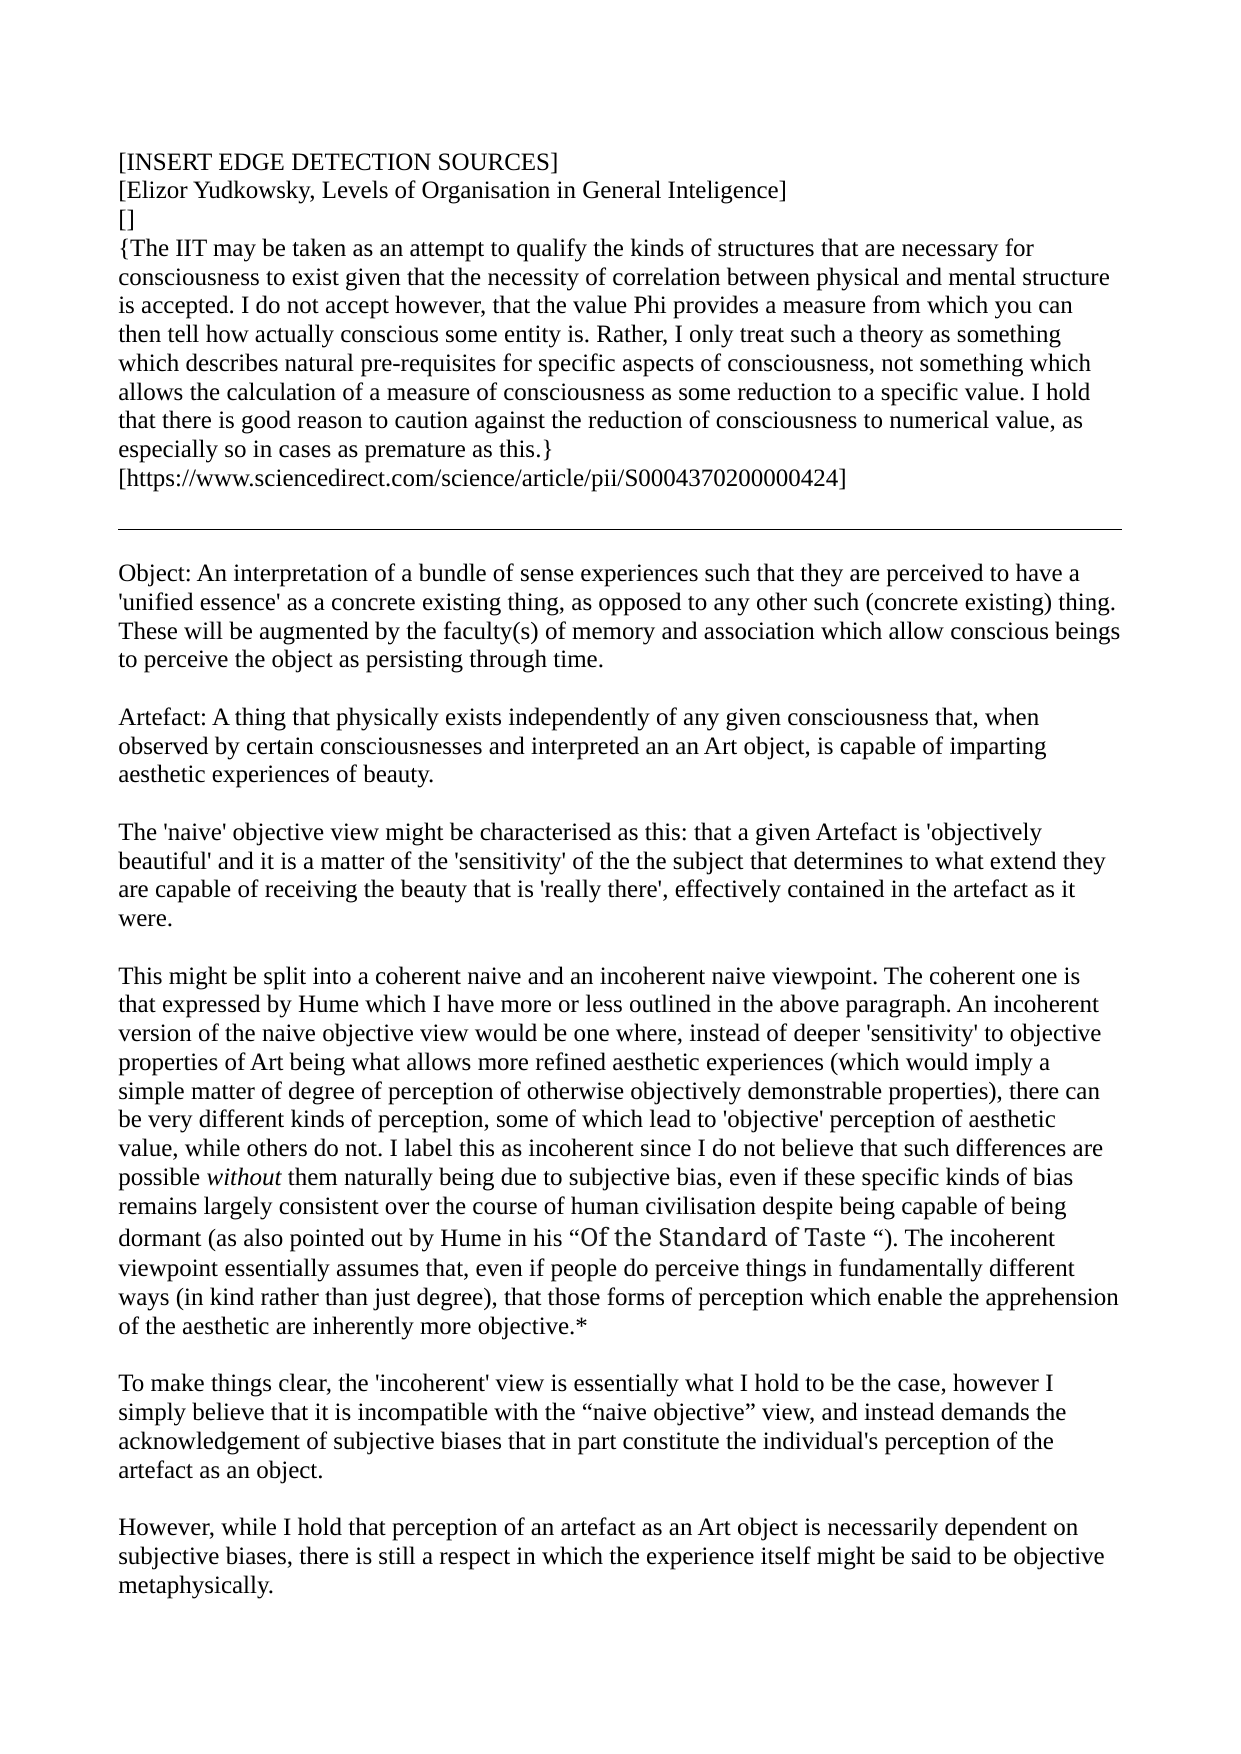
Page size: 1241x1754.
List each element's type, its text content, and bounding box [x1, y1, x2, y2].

text [] [118, 204, 1122, 233]
text [Elizor Yudkowsky, Levels of Organisation in General Inteligence] [118, 176, 1122, 204]
text Object: An interpretation of a bundle of sense experiences such that they are perceived to have a 'unified essence' as a concrete existing thing, as opposed to any other such (concrete existing) thing. These will be augmented by the faculty(s) of memory and association which allow conscious beings to perceive the object as persisting through time. [118, 558, 1122, 673]
text Artefact: A thing that physically exists independently of any given consciousness that, when observed by certain consciousnesses and interpreted an an Art object, is capable of imparting aesthetic experiences of beauty. [118, 702, 1122, 788]
text This might be split into a coherent naive and an incoherent naive viewpoint. The coherent one is that expressed by Hume which I have more or less outlined in the above paragraph. An incoherent version of the naive objective view would be one where, instead of deeper 'sensitivity' to objective properties of Art being what allows more refined aesthetic experiences (which would imply a simple matter of degree of perception of otherwise objectively demonstrable properties), there can be very different kinds of perception, some of which lead to 'objective' perception of aesthetic value, while others do not. I label this as incoherent since I do not believe that such differences are possible without them naturally being due to subjective bias, even if these specific kinds of bias remains largely consistent over the course of human civilisation despite being capable of being dormant (as also pointed out by Hume in his “Of the Standard of Taste “). The incoherent viewpoint essentially assumes that, even if people do perceive things in fundamentally different ways (in kind rather than just degree), that those forms of perception which enable the apprehension of the aesthetic are inherently more objective.* [118, 961, 1122, 1340]
text The 'naive' objective view might be characterised as this: that a given Artefact is 'objectively beautiful' and it is a matter of the 'sensitivity' of the the subject that determines to what extend they are capable of receiving the beauty that is 'really there', effectively contained in the artefact as it were. [118, 817, 1122, 932]
text [INSERT EDGE DETECTION SOURCES] [118, 147, 1122, 176]
text However, while I hold that perception of an artefact as an Art object is necessarily dependent on subjective biases, there is still a respect in which the experience itself might be said to be objective metaphysically. [118, 1512, 1122, 1598]
text [https://www.sciencedirect.com/science/article/pii/S0004370200000424] [118, 463, 1122, 492]
text {The IIT may be taken as an attempt to qualify the kinds of structures that are necessary for consciousness to exist given that the necessity of correlation between physical and mental structure is accepted. I do not accept however, that the value Phi provides a measure from which you can then tell how actually conscious some entity is. Rather, I only treat such a theory as something which describes natural pre-requisites for specific aspects of consciousness, not something which allows the calculation of a measure of consciousness as some reduction to a specific value. I hold that there is good reason to caution against the reduction of consciousness to numerical value, as especially so in cases as premature as this.} [118, 233, 1122, 463]
text To make things clear, the 'incoherent' view is essentially what I hold to be the case, however I simply believe that it is incompatible with the “naive objective” view, and instead demands the acknowledgement of subjective biases that in part constitute the individual's perception of the artefact as an object. [118, 1368, 1122, 1483]
